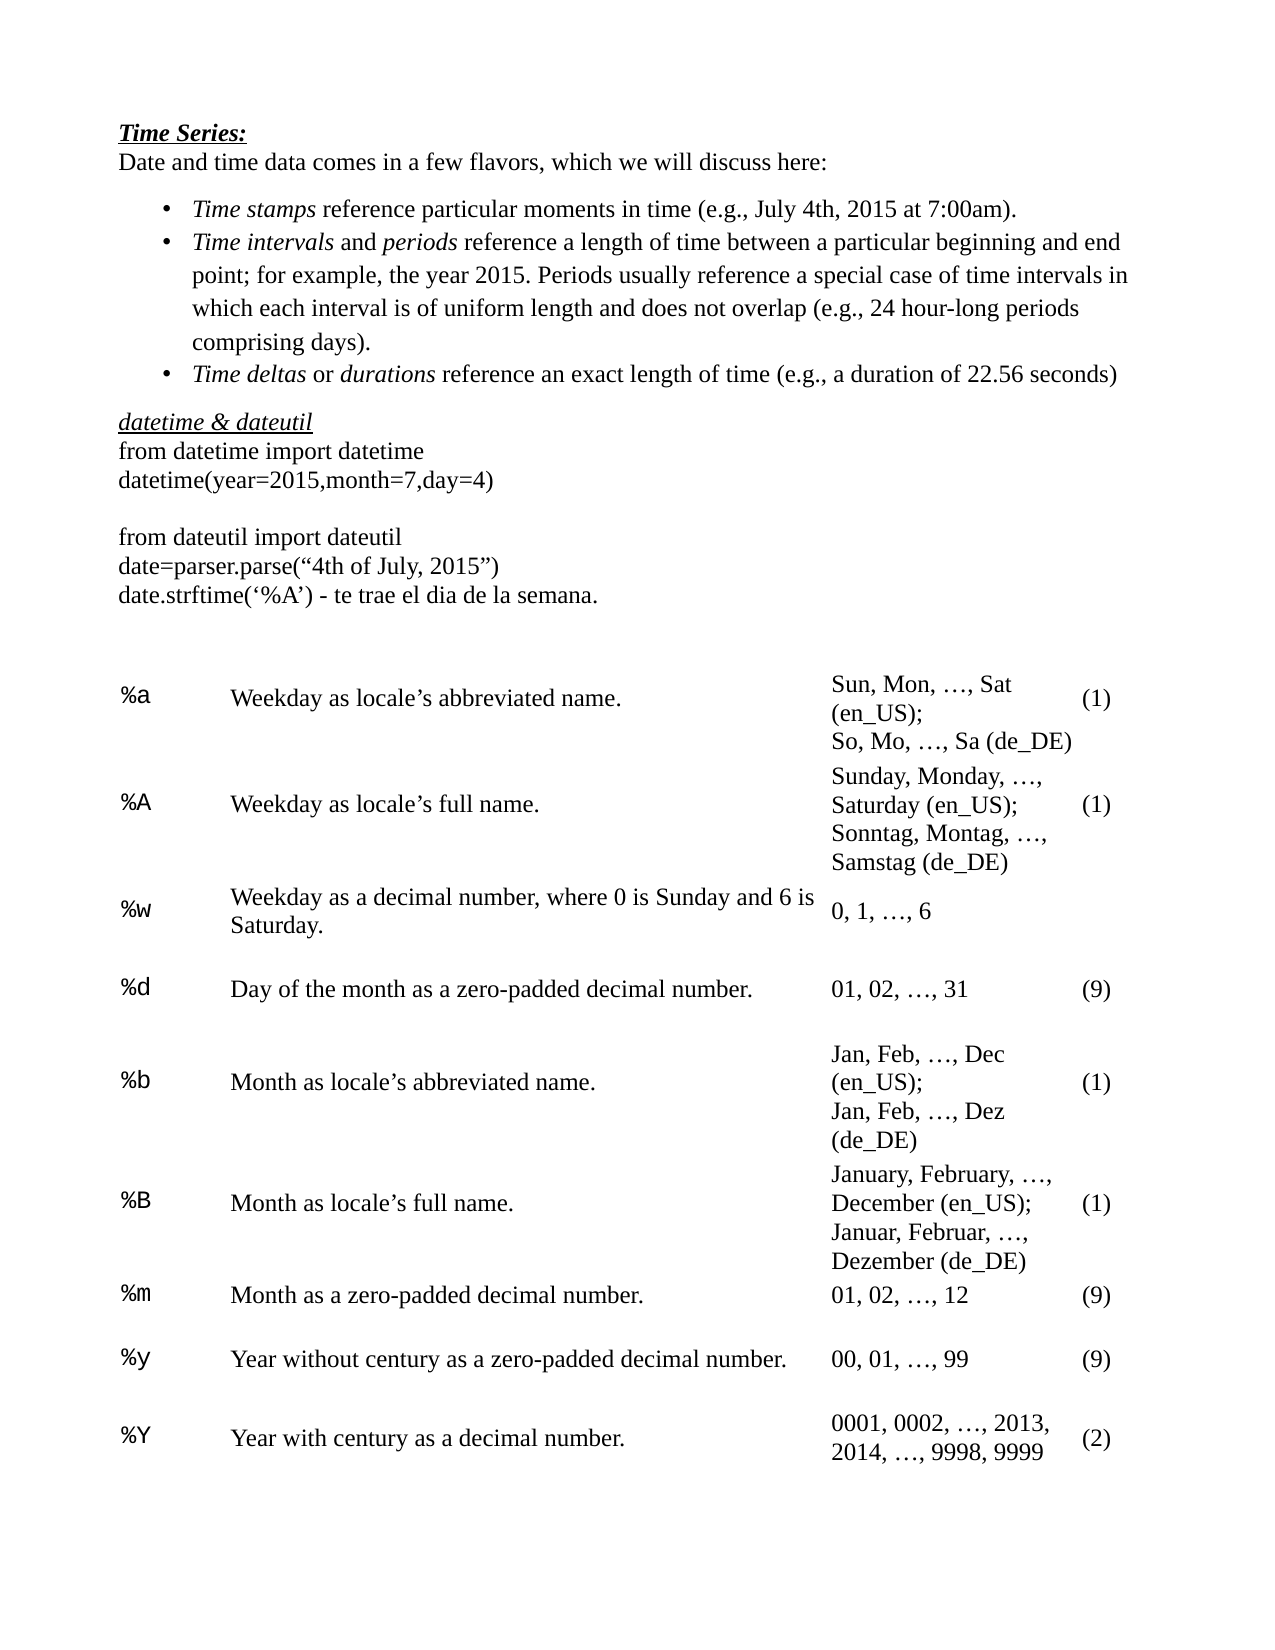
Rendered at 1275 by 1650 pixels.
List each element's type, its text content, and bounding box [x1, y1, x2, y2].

table_cell January, February, …, December (en_US); Januar, Februar, …, Dezember (de_DE) [828, 1157, 1079, 1277]
table_cell %y [118, 1341, 227, 1406]
table_cell %m [118, 1278, 227, 1341]
table_cell 00, 01, …, 99 [828, 1341, 1079, 1406]
table_cell 0001, 0002, …, 2013, 2014, …, 9998, 9999 [828, 1406, 1079, 1498]
table_cell %A [118, 758, 227, 879]
table_cell %d [118, 972, 227, 1036]
table_cell (1) [1079, 1157, 1157, 1277]
table_cell 0, 1, …, 6 [828, 879, 1079, 972]
text datetime & dateutil [118, 407, 1157, 436]
list Time intervals and periods reference a length of time between a particular beginning and end point; for example, the year 2015. Periods usually reference a special case of time intervals in which each interval is of uniform length and does not overlap (e.g., 24 hour-long periods comprising days). [162, 227, 1157, 355]
text datetime(year=2015,month=7,day=4) [118, 465, 1157, 493]
table_header Weekday as locale’s abbreviated name. [227, 666, 828, 758]
text date.strftime(‘%A’) - te trae el dia de la semana. [118, 580, 1157, 608]
table_cell (9) [1079, 1341, 1157, 1406]
table_cell Jan, Feb, …, Dec (en_US); Jan, Feb, …, Dez (de_DE) [828, 1036, 1079, 1157]
list Time stamps reference particular moments in time (e.g., July 4th, 2015 at 7:00am). [162, 194, 1157, 223]
table_cell Month as a zero-padded decimal number. [227, 1278, 828, 1341]
table_cell Month as locale’s full name. [227, 1157, 828, 1277]
table_cell (1) [1079, 758, 1157, 879]
table_cell (9) [1079, 972, 1157, 1036]
table_cell Day of the month as a zero-padded decimal number. [227, 972, 828, 1036]
table_cell (2) [1079, 1406, 1157, 1498]
table_cell %Y [118, 1406, 227, 1498]
list Time deltas or durations reference an exact length of time (e.g., a duration of 22.56 seconds) [162, 359, 1157, 388]
table_cell %B [118, 1157, 227, 1277]
table_cell 01, 02, …, 31 [828, 972, 1079, 1036]
text Date and time data comes in a few flavors, which we will discuss here: [118, 147, 1157, 176]
table_cell Sunday, Monday, …, Saturday (en_US); Sonntag, Montag, …, Samstag (de_DE) [828, 758, 1079, 879]
table_cell Weekday as locale’s full name. [227, 758, 828, 879]
table_cell Month as locale’s abbreviated name. [227, 1036, 828, 1157]
table_cell 01, 02, …, 12 [828, 1278, 1079, 1341]
text Time Series: [118, 118, 1157, 147]
table_cell (9) [1079, 1278, 1157, 1341]
table_header (1) [1079, 666, 1157, 758]
text date=parser.parse(“4th of July, 2015”) [118, 551, 1157, 580]
table_header %a [118, 666, 227, 758]
table_cell %w [118, 879, 227, 972]
table_header Sun, Mon, …, Sat (en_US); So, Mo, …, Sa (de_DE) [828, 666, 1079, 758]
table_cell (1) [1079, 1036, 1157, 1157]
table_cell [1079, 879, 1157, 972]
table_cell Weekday as a decimal number, where 0 is Sunday and 6 is Saturday. [227, 879, 828, 972]
text from dateutil import dateutil [118, 522, 1157, 551]
table_cell Year without century as a zero-padded decimal number. [227, 1341, 828, 1406]
text from datetime import datetime [118, 436, 1157, 465]
table_cell Year with century as a decimal number. [227, 1406, 828, 1498]
table_cell %b [118, 1036, 227, 1157]
